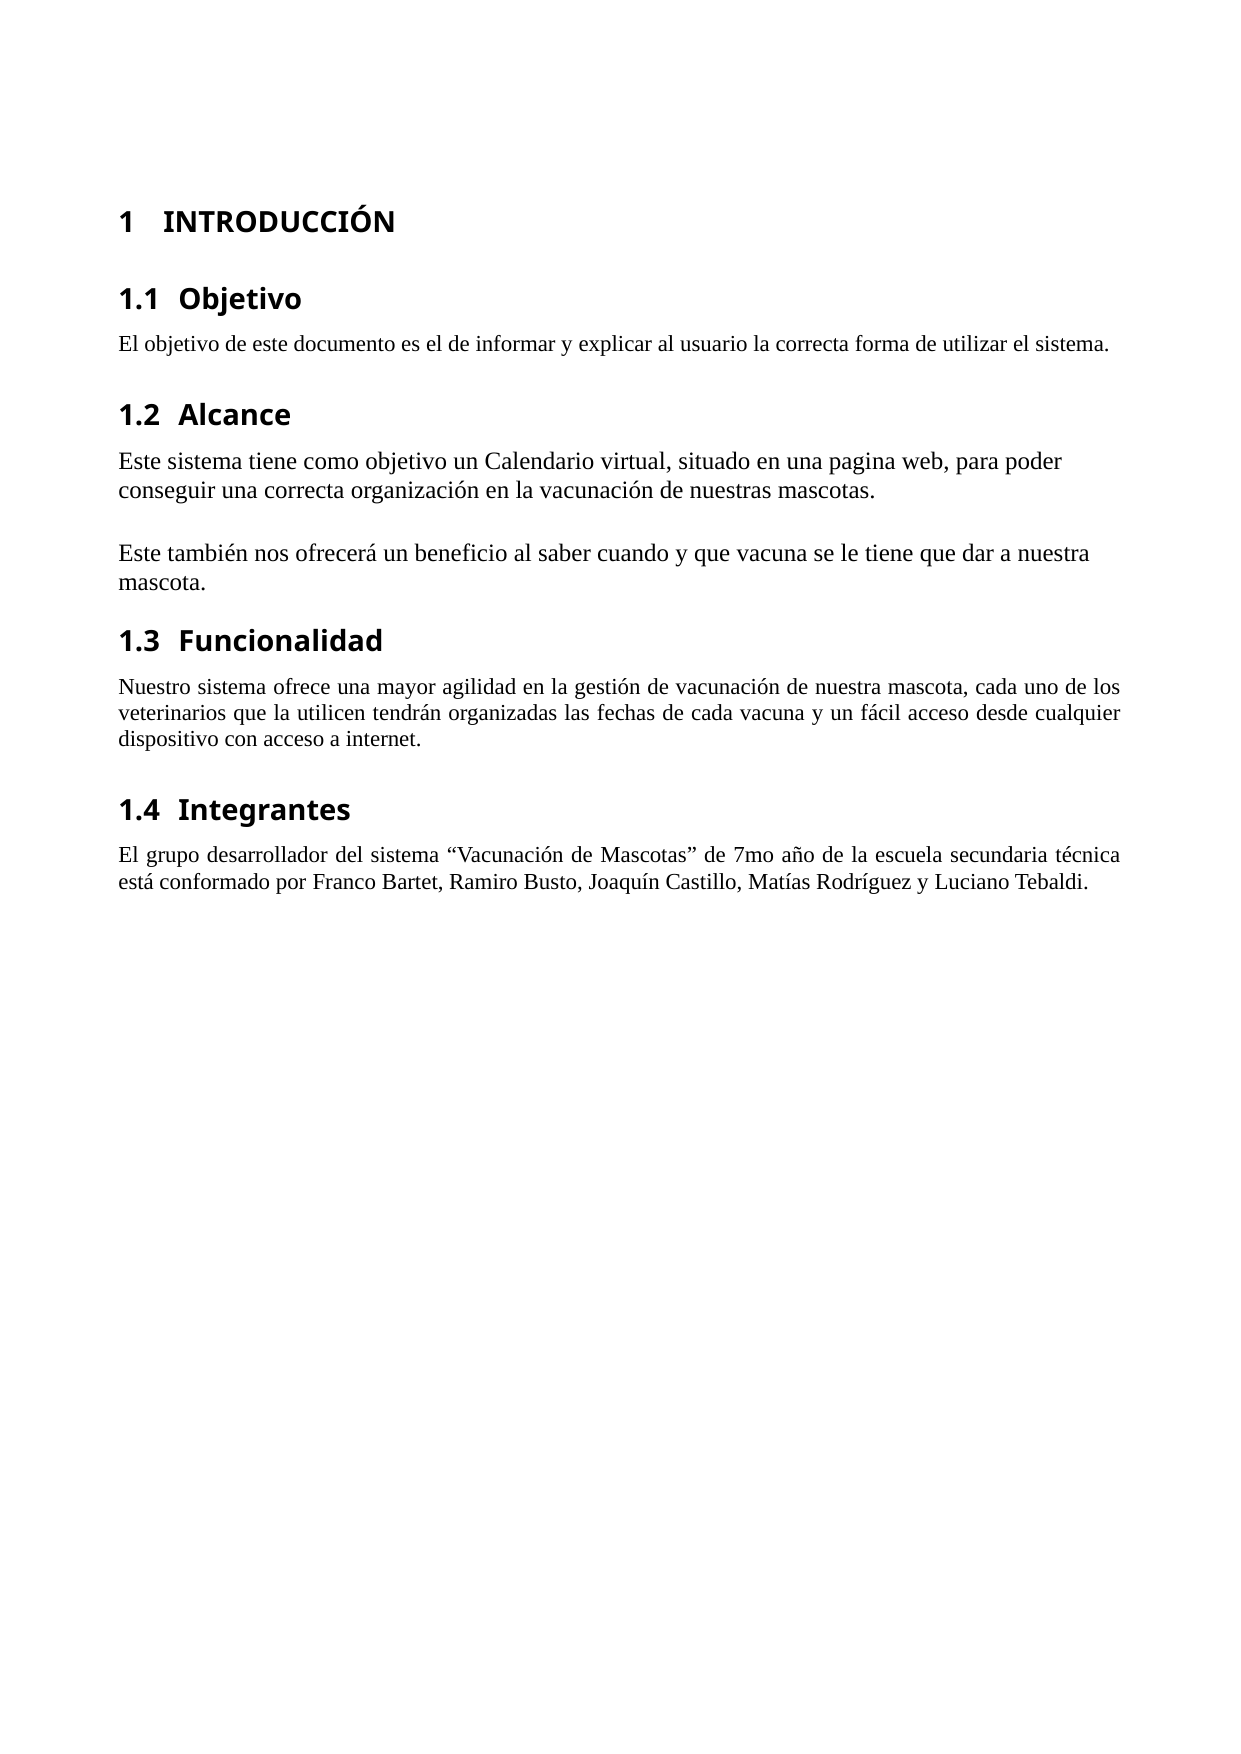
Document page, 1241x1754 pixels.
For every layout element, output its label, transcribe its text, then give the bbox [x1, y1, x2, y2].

text Este también nos ofrecerá un beneficio al saber cuando y que vacuna se le tiene que dar a nuestra mascota. [118, 538, 1122, 596]
text El objetivo de este documento es el de informar y explicar al usuario la correcta forma de utilizar el sistema. [118, 330, 1122, 357]
text El grupo desarrollador del sistema “Vacunación de Mascotas” de 7mo año de la escuela secundaria técnica está conformado por Franco Bartet, Ramiro Busto, Joaquín Castillo, Matías Rodríguez y Luciano Tebaldi. [118, 841, 1122, 894]
subtitle Funcionalidad [118, 621, 1122, 660]
subtitle Alcance [118, 394, 1122, 434]
subtitle Objetivo [118, 278, 1122, 318]
subtitle INTRODUCCIÓN [118, 201, 1122, 241]
text Nuestro sistema ofrece una mayor agilidad en la gestión de vacunación de nuestra mascota, cada uno de los veterinarios que la utilicen tendrán organizadas las fechas de cada vacuna y un fácil acceso desde cualquier dispositivo con acceso a internet. [118, 673, 1122, 752]
subtitle Integrantes [118, 789, 1122, 829]
text Este sistema tiene como objetivo un Calendario virtual, situado en una pagina web, para poder conseguir una correcta organización en la vacunación de nuestras mascotas. [118, 446, 1122, 504]
